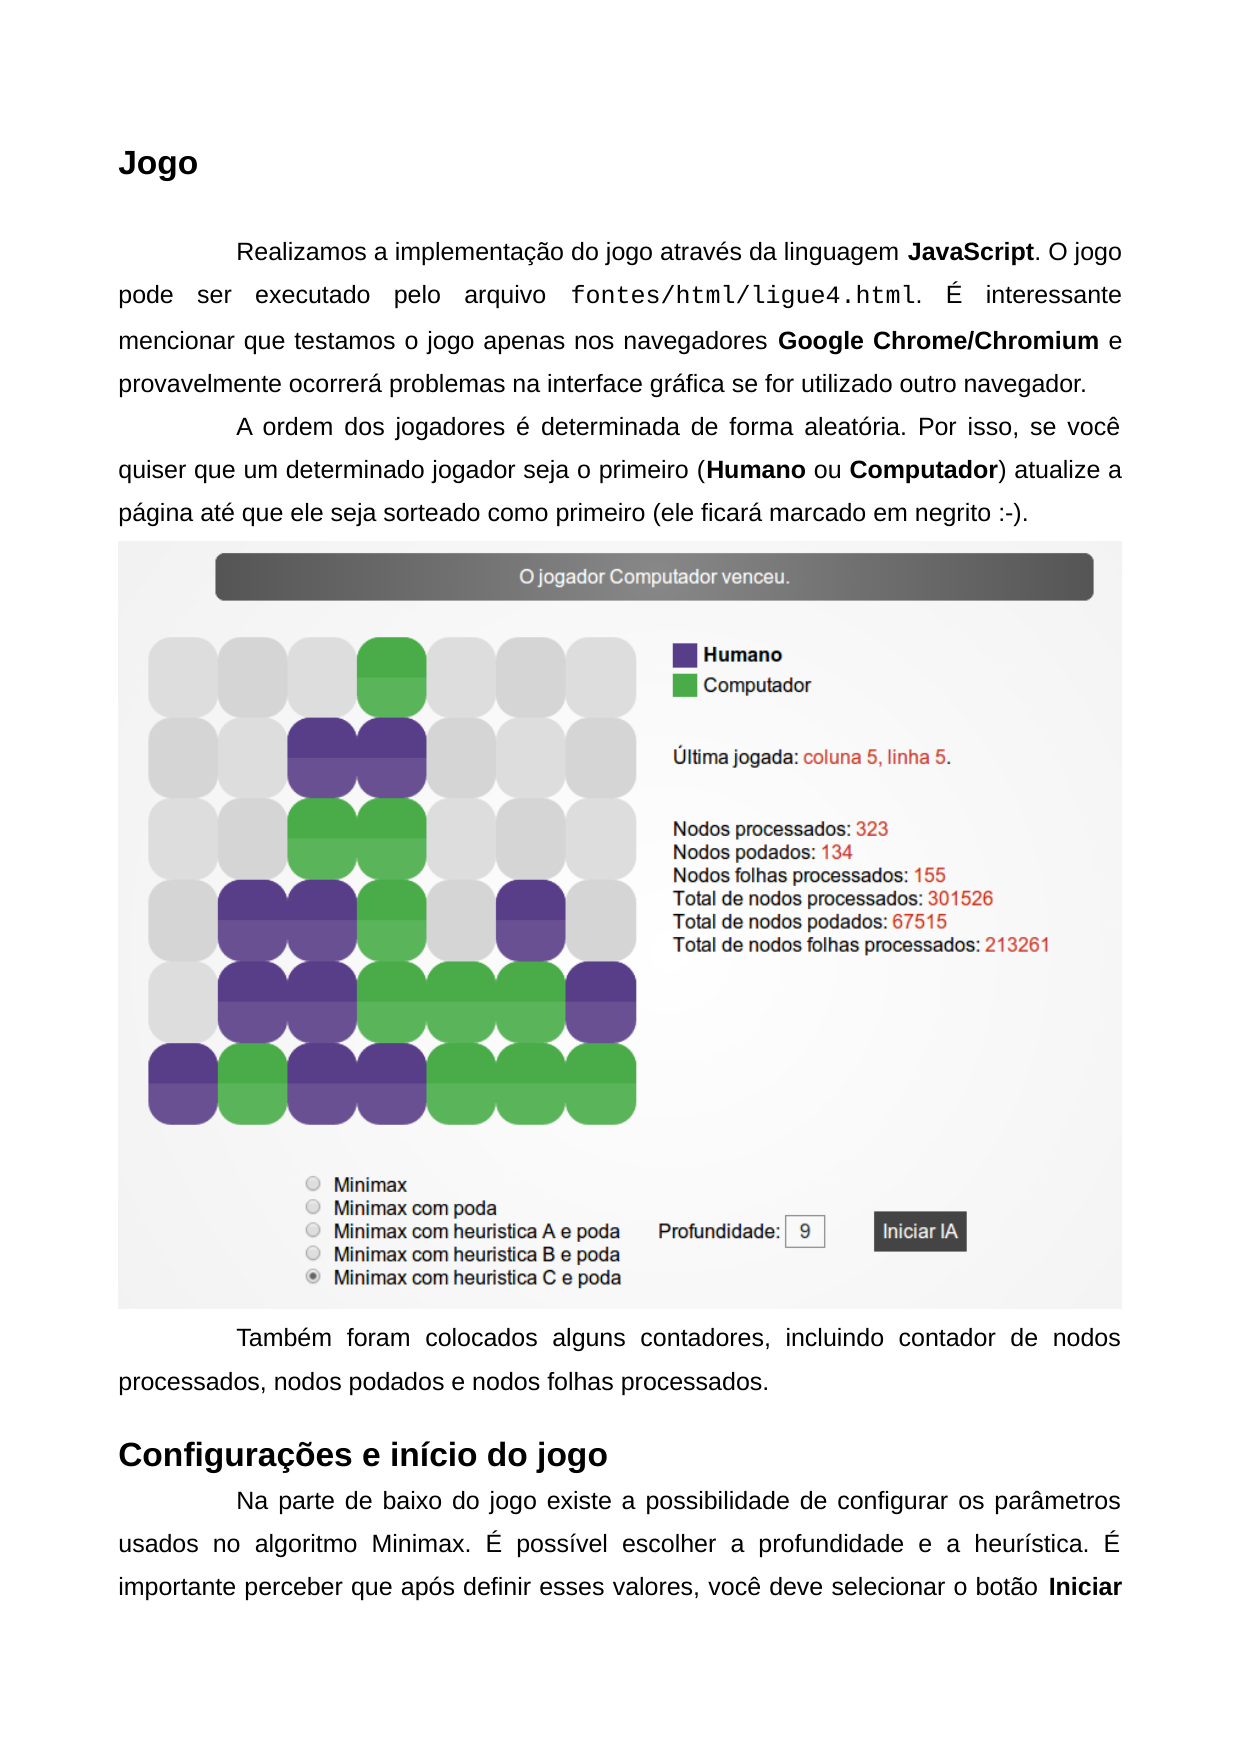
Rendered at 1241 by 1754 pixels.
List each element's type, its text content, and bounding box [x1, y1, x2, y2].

text Também foram colocados alguns contadores, incluindo contador de nodos processados, nodos podados e nodos folhas processados. [118, 1309, 1122, 1395]
text Realizamos a implementação do jogo através da linguagem JavaScript. O jogo pode ser executado pelo arquivo fontes/html/ligue4.html. É interessante mencionar que testamos o jogo apenas nos navegadores Google Chrome/Chromium e provavelmente ocorrerá problemas na interface gráfica se for utilizado outro navegador. [118, 237, 1122, 398]
picture [118, 541, 1123, 1309]
text Na parte de baixo do jogo existe a possibilidade de configurar os parâmetros usados no algoritmo Minimax. É possível escolher a profundidade e a heurística. É importante perceber que após definir esses valores, você deve selecionar o botão Iniciar [118, 1486, 1122, 1601]
subtitle Jogo [118, 143, 1122, 182]
text A ordem dos jogadores é determinada de forma aleatória. Por isso, se você quiser que um determinado jogador seja o primeiro (Humano ou Computador) atualize a página até que ele seja sorteado como primeiro (ele ficará marcado em negrito :-). [118, 412, 1122, 527]
subtitle Configurações e início do jogo [118, 1434, 1122, 1473]
